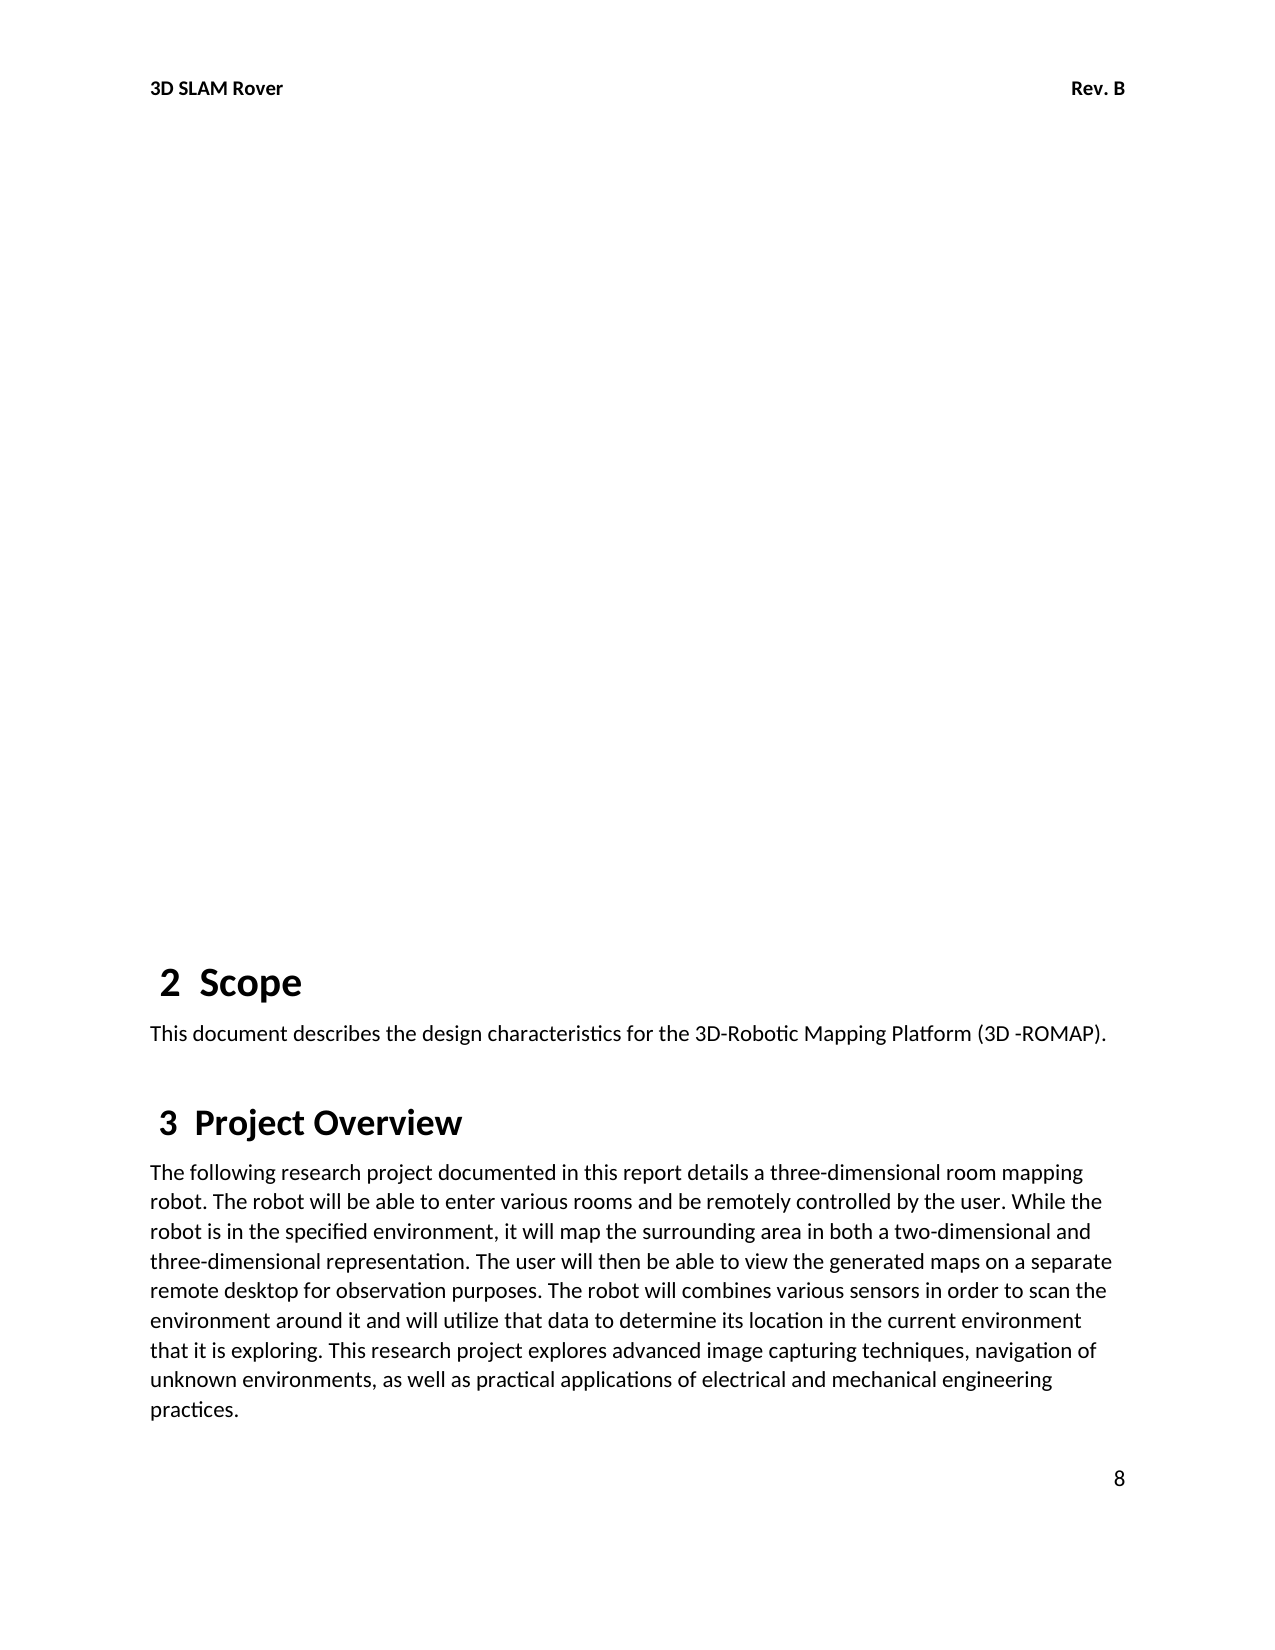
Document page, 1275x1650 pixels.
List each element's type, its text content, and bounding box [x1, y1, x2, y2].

subtitle Project Overview [150, 1099, 1125, 1145]
text The following research project documented in this report details a three-dimensional room mapping robot. The robot will be able to enter various rooms and be remotely controlled by the user. While the robot is in the specified environment, it will map the surrounding area in both a two-dimensional and three-dimensional representation. The user will then be able to view the generated maps on a separate remote desktop for observation purposes. The robot will combines various sensors in order to scan the environment around it and will utilize that data to determine its location in the current environment that it is exploring. This research project explores advanced image capturing techniques, navigation of unknown environments, as well as practical applications of electrical and mechanical engineering practices. [150, 1158, 1125, 1423]
subtitle Scope [150, 956, 1125, 1007]
text This document describes the design characteristics for the 3D-Robotic Mapping Platform (3D -ROMAP). [150, 1019, 1125, 1047]
